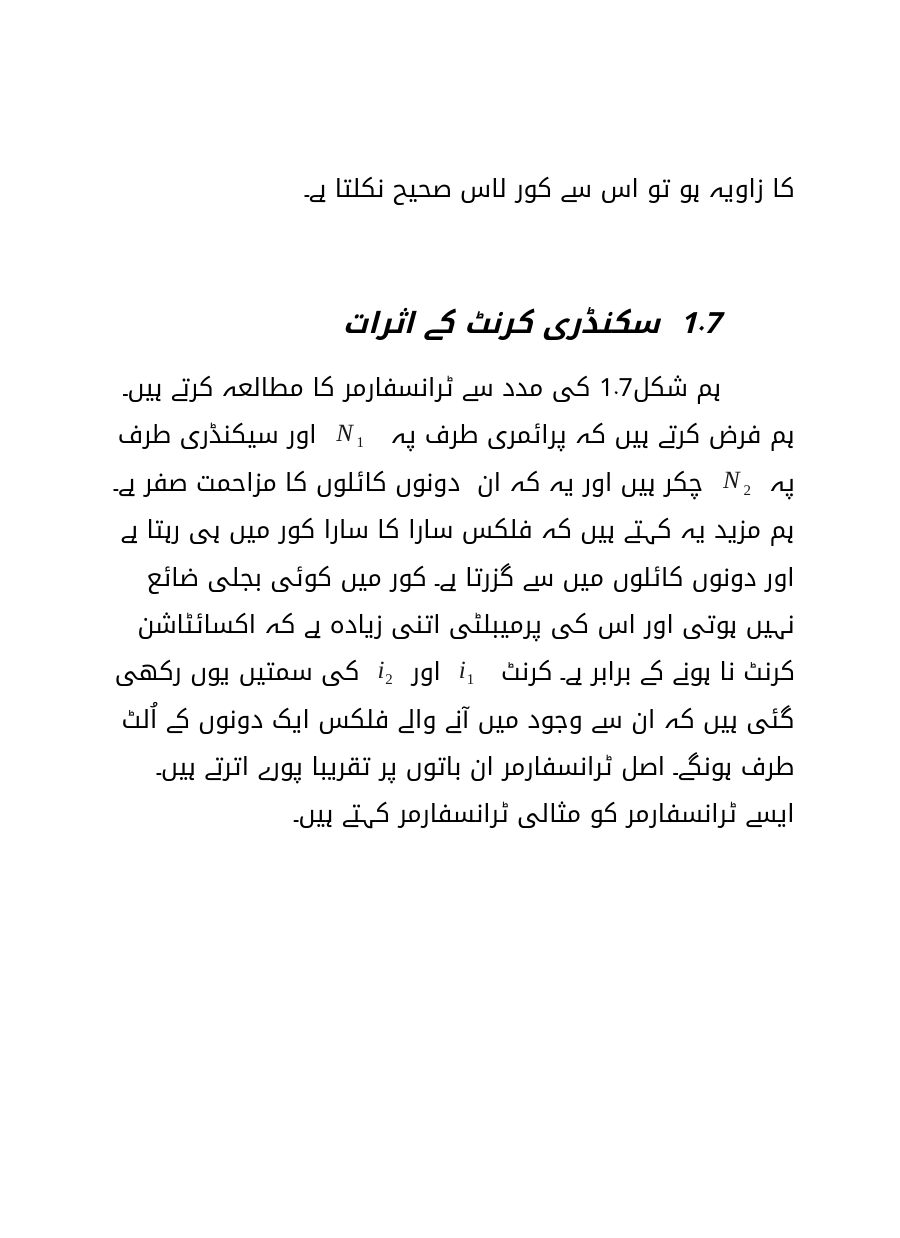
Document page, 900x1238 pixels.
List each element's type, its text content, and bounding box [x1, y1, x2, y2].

text ہم شکل1.7 کی مدد سے ٹرانسفارمر کا مطالعہ کرتے ہیں۔ ہم فرض کرتے ہیں کہ پرائمری طرف پہ اور سیکنڈری طرف پہچکر ہیں اور یہ کہ ان دونوں کائلوں کا مزاحمت صفر ہے۔ ہم مزید یہ کہتے ہیں کہ فلکس سارا کا سارا کور میں ہی رہتا ہے اور دونوں کائلوں میں سے گزرتا ہے۔ کور میں کوئی بجلی ضائع نہیں ہوتی اور اس کی پرمیبلٹی اتنی زیادہ ہے کہ اکسائٹاشن کرنٹ نا ہونے کے برابر ہے۔ کرنٹ اورکی سمتیں یوں رکھی گئی ہیں کہ ان سے وجود میں آنے والے فلکس ایک دونوں کے اُلٹ طرف ہونگے۔ اصل ٹرانسفارمر ان باتوں پر تقریبا پورے اترتے ہیں۔ ایسے ٹرانسفارمر کو مثالی ٹرانسفارمر کہتے ہیں۔ [105, 364, 795, 838]
subtitle سکنڈری کرنٹ کے اثرات [105, 296, 720, 352]
text جہاں کور لاس ہے۔ لہاذا اگراورکے معبین کا زاویہ ہو تو اس سے کور لاس صحیح نکلتا ہے۔ [105, 165, 795, 212]
